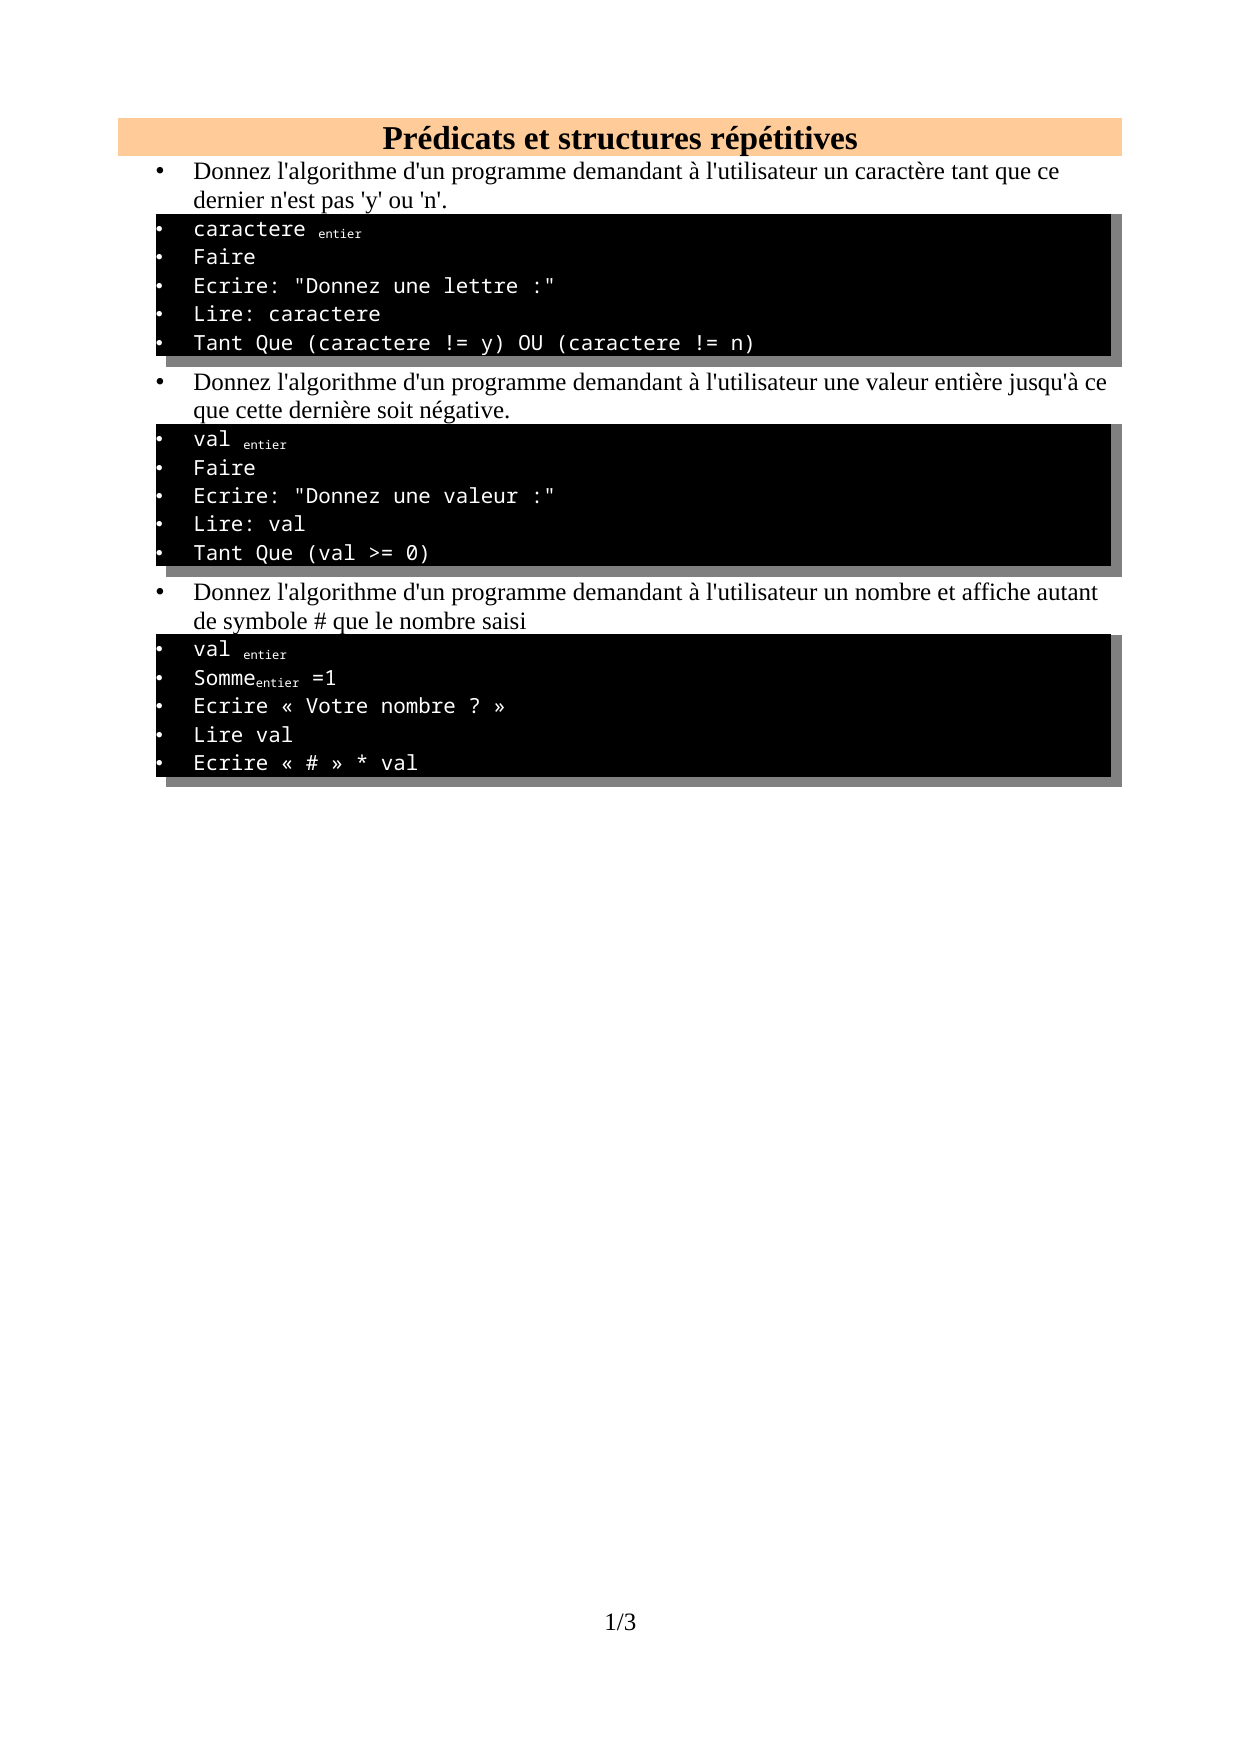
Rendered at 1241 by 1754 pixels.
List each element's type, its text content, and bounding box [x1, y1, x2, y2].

list val entier [156, 634, 1111, 663]
list caractere entier [156, 214, 1111, 242]
list Faire [156, 242, 1111, 271]
list Donnez l'algorithme d'un programme demandant à l'utilisateur une valeur entière jusqu'à ce que cette dernière soit négative. [156, 367, 1122, 424]
list Lire: val [156, 509, 1111, 538]
list Ecrire « Votre nombre ? » [156, 691, 1111, 720]
list Faire [156, 453, 1111, 481]
list Donnez l'algorithme d'un programme demandant à l'utilisateur un nombre et affiche autant de symbole # que le nombre saisi [156, 577, 1122, 634]
list Ecrire: "Donnez une valeur :" [156, 481, 1111, 509]
list Tant Que (val >= 0) [156, 538, 1111, 566]
list Ecrire « # » * val [156, 748, 1111, 777]
list val entier [156, 424, 1111, 453]
list Lire: caractere [156, 299, 1111, 328]
list Donnez l'algorithme d'un programme demandant à l'utilisateur un caractère tant que ce dernier n'est pas 'y' ou 'n'. [156, 156, 1122, 214]
list Ecrire: "Donnez une lettre :" [156, 271, 1111, 299]
list Sommeentier =1 [156, 663, 1111, 691]
list Tant Que (caractere != y) OU (caractere != n) [156, 328, 1111, 356]
text Prédicats et structures répétitives [118, 118, 1122, 156]
list Lire val [156, 720, 1111, 748]
